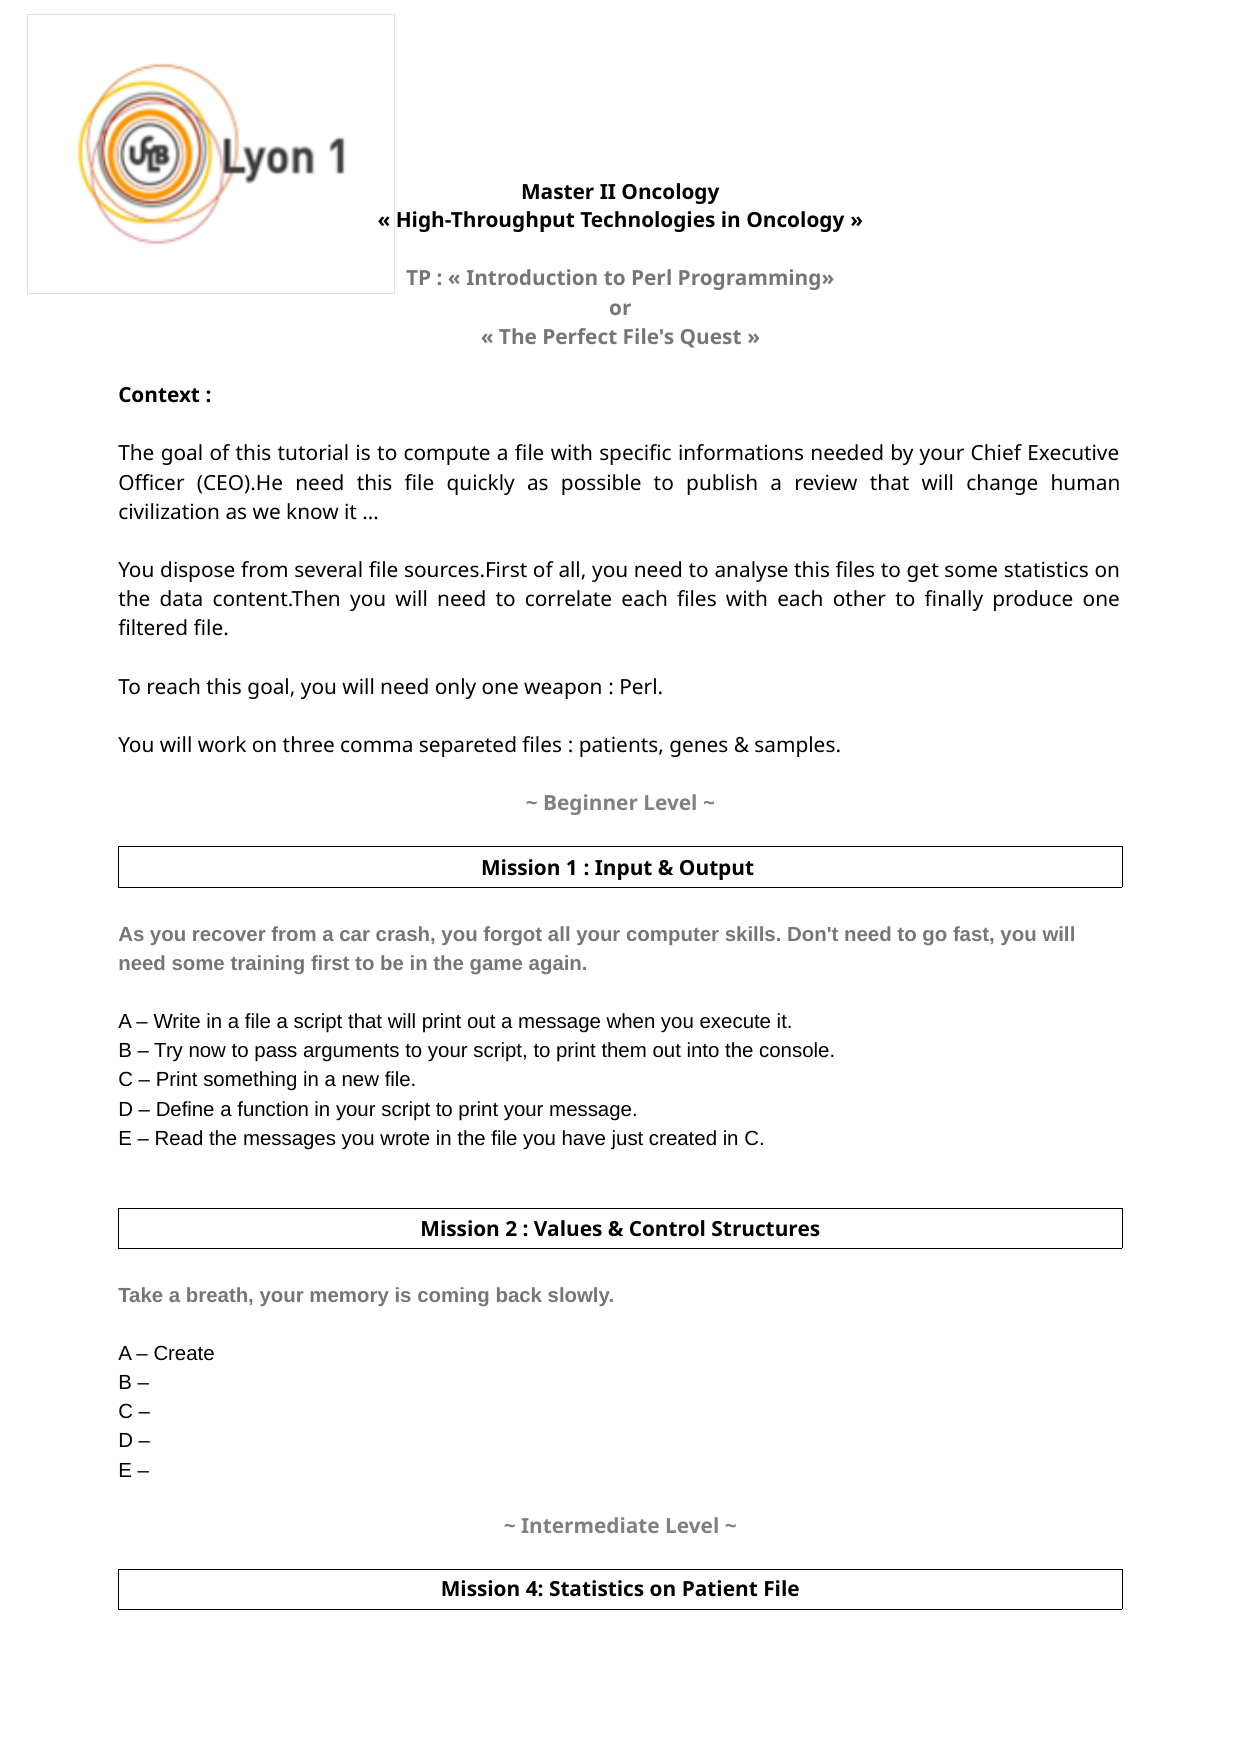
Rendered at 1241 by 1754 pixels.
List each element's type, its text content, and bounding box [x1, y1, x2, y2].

text You dispose from several file sources.First of all, you need to analyse this files to get some statistics on the data content.Then you will need to correlate each files with each other to finally produce one filtered file. [118, 554, 1122, 642]
text C – Print something in a new file. [118, 1062, 1122, 1091]
table_header Mission 4: Statistics on Patient File [119, 1570, 1122, 1609]
text E – Read the messages you wrote in the file you have just created in C. [118, 1120, 1122, 1149]
text A – Write in a file a script that will print out a message when you execute it. [118, 1004, 1122, 1033]
text Master II Oncology [397, 176, 1122, 206]
text or [118, 292, 1122, 321]
text « High-Throughput Technologies in Oncology » [397, 206, 1122, 234]
text To reach this goal, you will need only one weapon : Perl. [118, 671, 1122, 700]
table_header Mission 1 : Input & Output [119, 847, 1122, 887]
text ~ Intermediate Level ~ [118, 1510, 1122, 1539]
text B – Try now to pass arguments to your script, to print them out into the console. [118, 1033, 1122, 1062]
text D – Define a function in your script to print your message. [118, 1091, 1122, 1120]
text Context : [118, 379, 1122, 409]
text B – [118, 1364, 1122, 1394]
text D – [118, 1423, 1122, 1452]
text TP : « Introduction to Perl Programming» [397, 263, 1122, 292]
text Take a breath, your memory is coming back slowly. [118, 1277, 1122, 1306]
text « The Perfect File's Quest » [118, 321, 1122, 350]
picture [26, 13, 397, 296]
text As you recover from a car crash, you forgot all your computer skills. Don't need to go fast, you will need some training first to be in the game again. [118, 916, 1122, 974]
text A – Create [118, 1335, 1122, 1364]
table_header Mission 2 : Values & Control Structures [119, 1209, 1122, 1248]
text ~ Beginner Level ~ [118, 788, 1122, 817]
text You will work on three comma separeted files : patients, genes & samples. [118, 729, 1122, 759]
text C – [118, 1394, 1122, 1423]
text The goal of this tutorial is to compute a file with specific informations needed by your Chief Executive Officer (CEO).He need this file quickly as possible to publish a review that will change human civilization as we know it … [118, 438, 1122, 525]
text E – [118, 1452, 1122, 1481]
